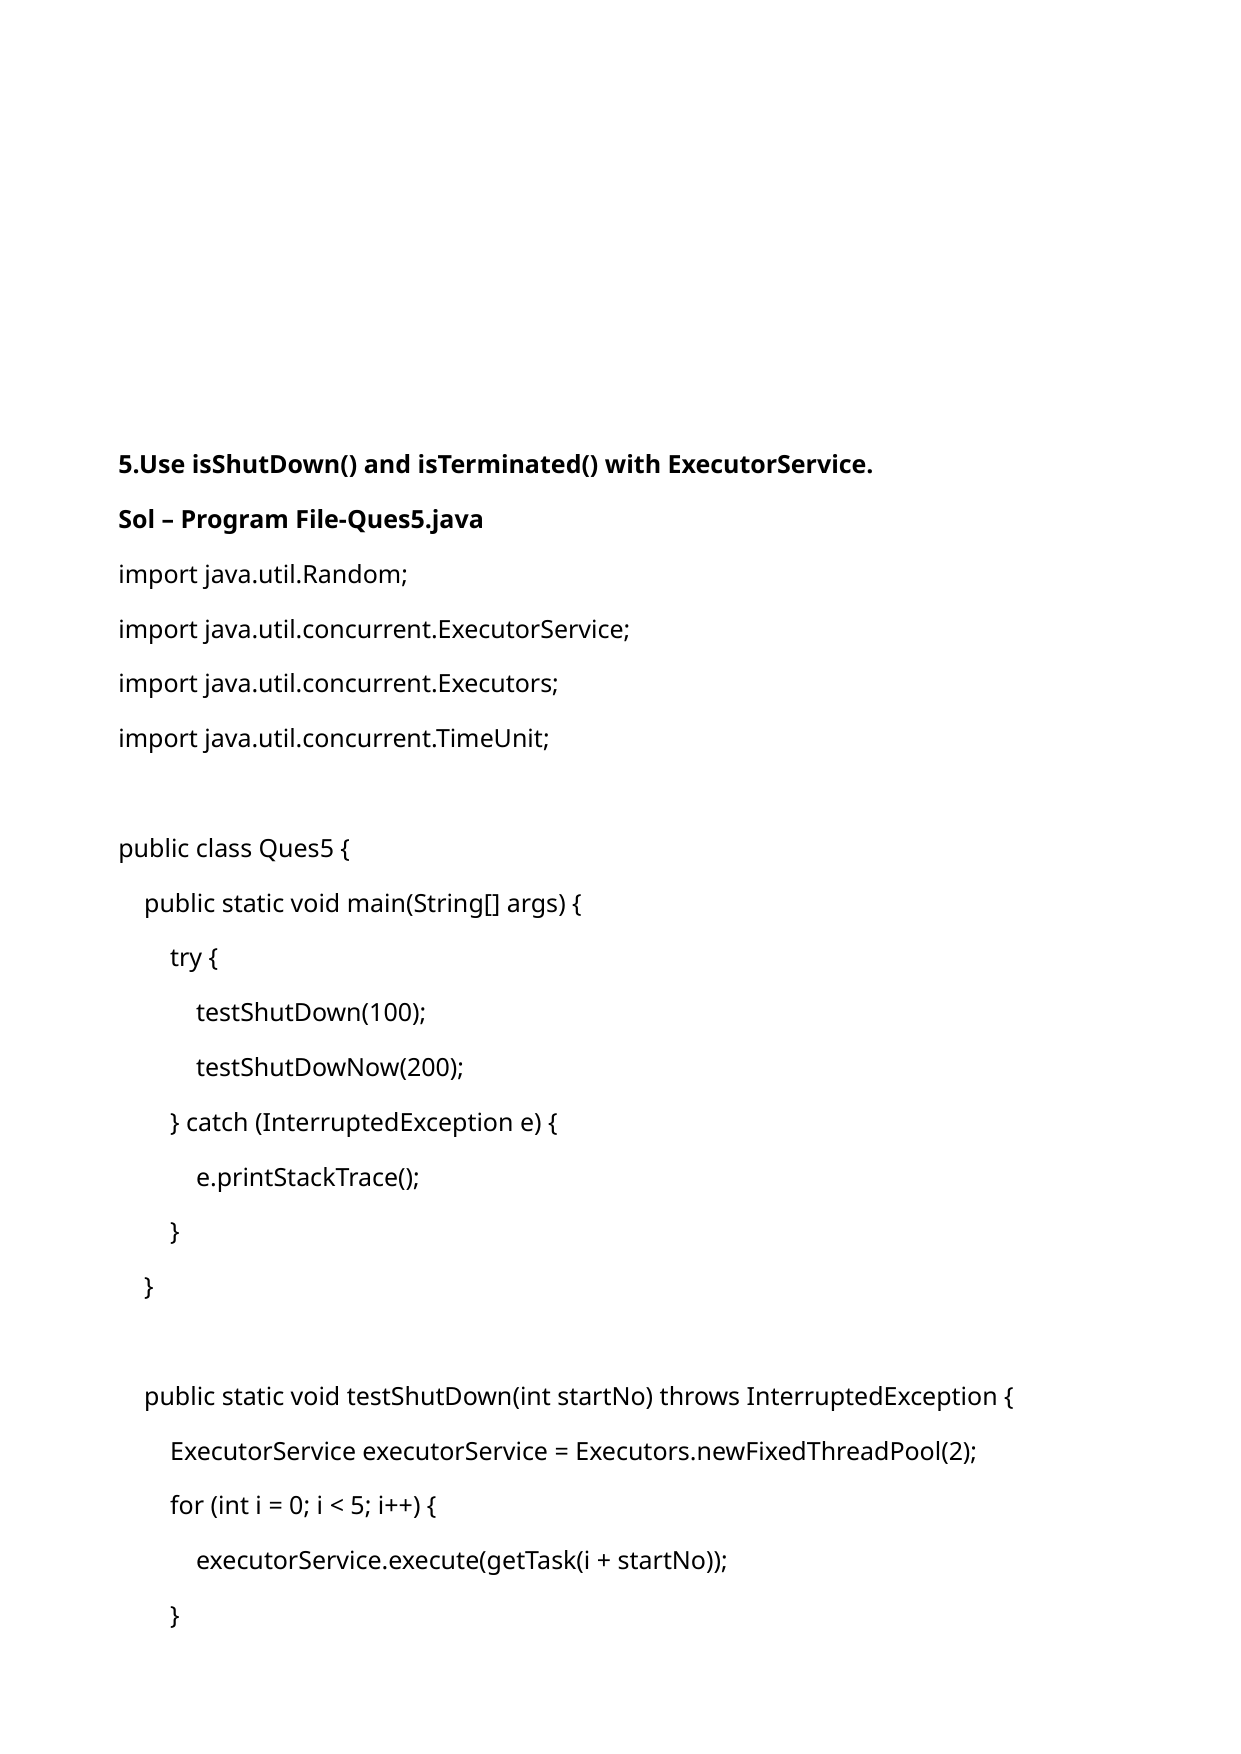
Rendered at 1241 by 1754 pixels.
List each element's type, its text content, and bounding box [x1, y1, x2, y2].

text } catch (InterruptedException e) { [118, 1104, 1122, 1138]
text testShutDowNow(200); [118, 1049, 1122, 1084]
text } [118, 1597, 1122, 1632]
text try { [118, 940, 1122, 974]
text Sol – Program File-Ques5.java [118, 502, 1122, 536]
text import java.util.concurrent.TimeUnit; [118, 721, 1122, 755]
text import java.util.Random; [118, 556, 1122, 591]
text e.printStackTrace(); [118, 1159, 1122, 1193]
text import java.util.concurrent.ExecutorService; [118, 611, 1122, 645]
text ExecutorService executorService = Executors.newFixedThreadPool(2); [118, 1433, 1122, 1467]
text executorService.execute(getTask(i + startNo)); [118, 1543, 1122, 1577]
text 5.Use isShutDown() and isTerminated() with ExecutorService. [118, 447, 1122, 481]
text testShutDown(100); [118, 995, 1122, 1029]
text public static void testShutDown(int startNo) throws InterruptedException { [118, 1378, 1122, 1412]
text } [118, 1214, 1122, 1248]
text for (int i = 0; i < 5; i++) { [118, 1488, 1122, 1522]
text public class Ques5 { [118, 830, 1122, 864]
text import java.util.concurrent.Executors; [118, 666, 1122, 700]
text } [118, 1269, 1122, 1303]
text public static void main(String[] args) { [118, 885, 1122, 919]
